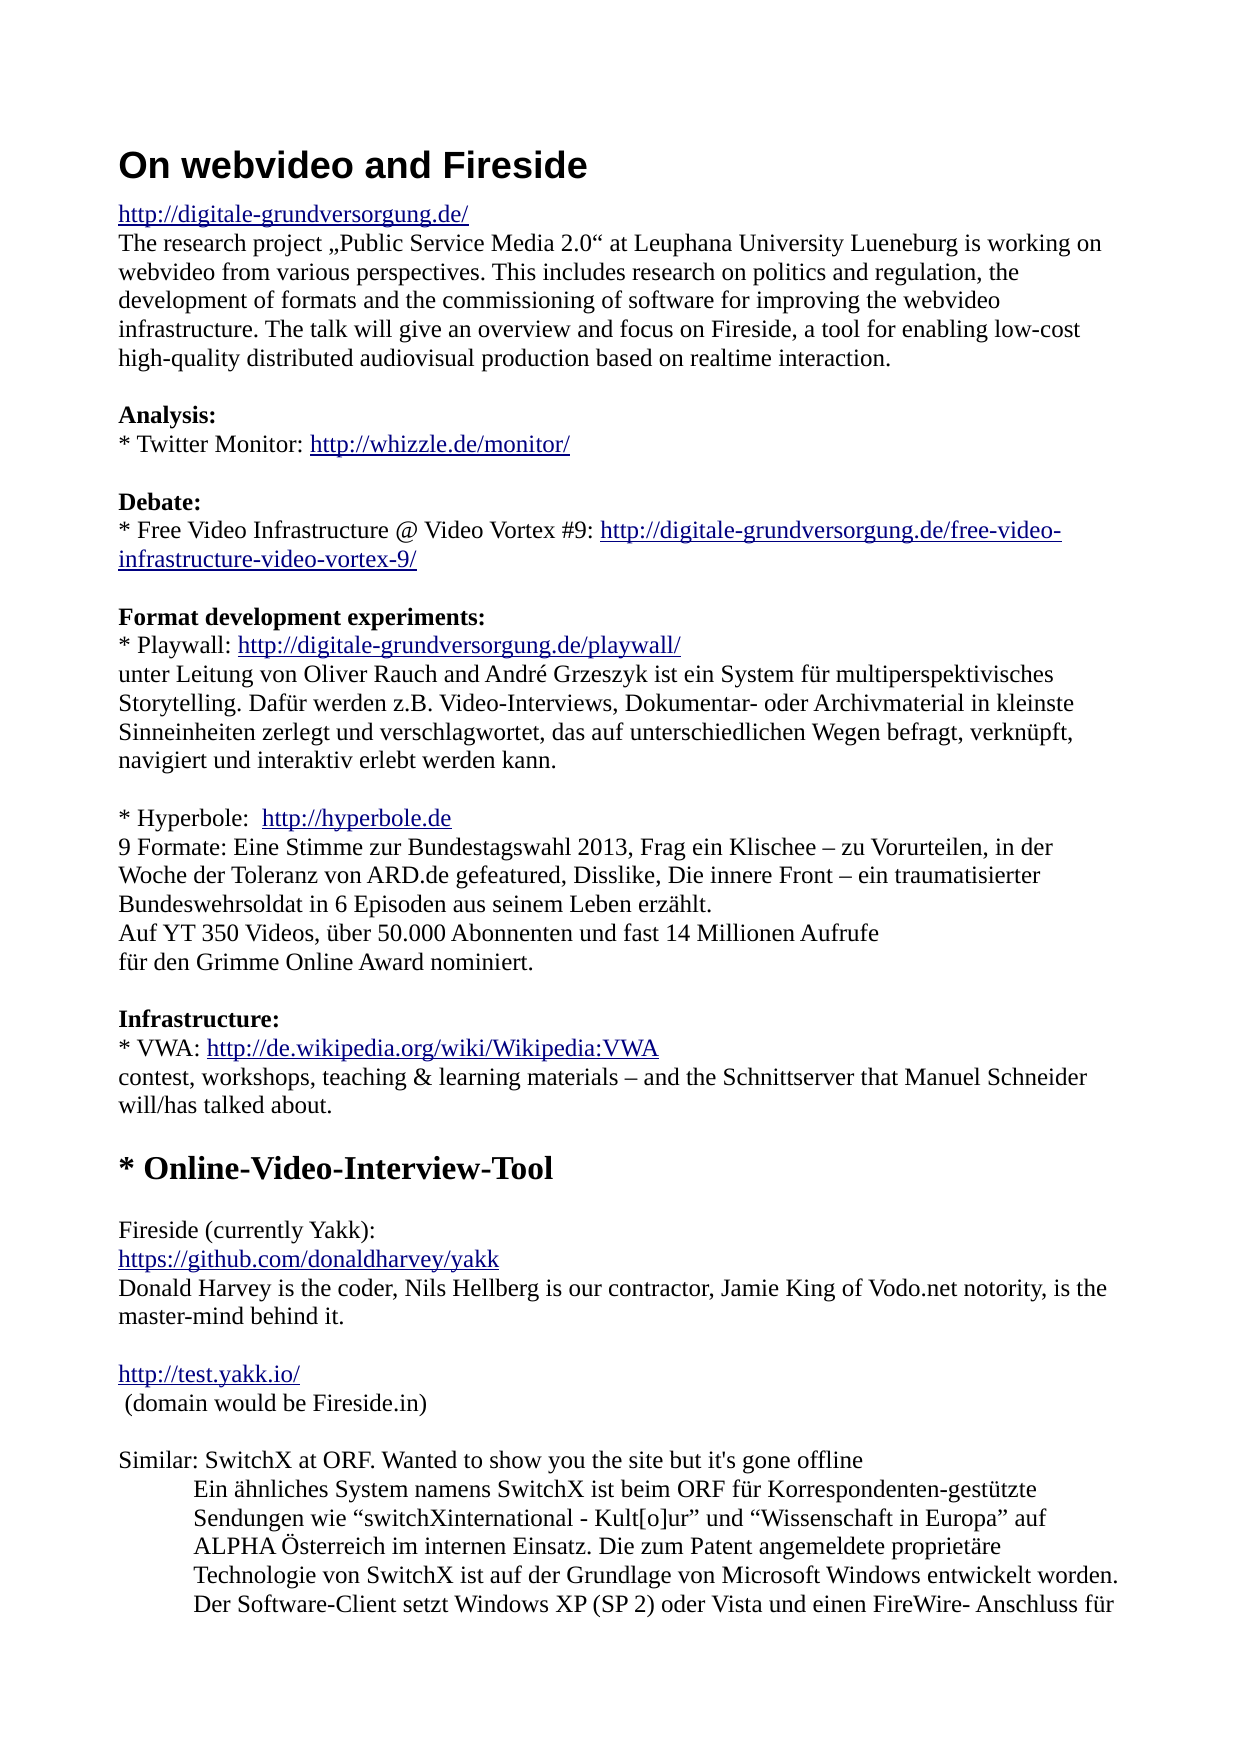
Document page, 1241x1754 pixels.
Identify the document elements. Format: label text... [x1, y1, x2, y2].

text * Twitter Monitor: http://whizzle.de/monitor/ [118, 429, 1122, 458]
text * Online-Video-Interview-Tool [118, 1148, 1122, 1186]
text * Playwall: http://digitale-grundversorgung.de/playwall/ [118, 631, 1122, 659]
text http://digitale-grundversorgung.de/ [118, 199, 1122, 228]
text Format development experiments: [118, 602, 1122, 631]
text Auf YT 350 Videos, über 50.000 Abonnenten und fast 14 Millionen Aufrufe [118, 918, 1122, 947]
text http://test.yakk.io/ [118, 1359, 1122, 1388]
subtitle On webvideo and Fireside [118, 143, 1122, 187]
text * Hyperbole: http://hyperbole.de [118, 803, 1122, 832]
text The research project „Public Service Media 2.0“ at Leuphana University Lueneburg is working on webvideo from various perspectives. This includes research on politics and regulation, the development of formats and the commissioning of software for improving the webvideo infrastructure. The talk will give an overview and focus on Fireside, a tool for enabling low-cost high-quality distributed audiovisual production based on realtime interaction. [118, 228, 1122, 372]
text Debate: [118, 487, 1122, 516]
text Fireside (currently Yakk): [118, 1215, 1122, 1244]
text * VWA: http://de.wikipedia.org/wiki/Wikipedia:VWA [118, 1033, 1122, 1062]
text https://github.com/donaldharvey/yakk [118, 1244, 1122, 1273]
text 9 Formate: Eine Stimme zur Bundestagswahl 2013, Frag ein Klischee – zu Vorurteilen, in der Woche der Toleranz von ARD.de gefeatured, Disslike, Die innere Front – ein traumatisierter Bundeswehrsoldat in 6 Episoden aus seinem Leben erzählt. [118, 832, 1122, 918]
text Analysis: [118, 401, 1122, 429]
text Similar: SwitchX at ORF. Wanted to show you the site but it's gone offline [118, 1445, 1122, 1474]
text Infrastructure: [118, 1004, 1122, 1033]
text (domain would be Fireside.in) [118, 1388, 1122, 1416]
text contest, workshops, teaching & learning materials – and the Schnittserver that Manuel Schneider will/has talked about. [118, 1062, 1122, 1119]
text für den Grimme Online Award nominiert. [118, 947, 1122, 976]
text unter Leitung von Oliver Rauch and André Grzeszyk ist ein System für multiperspektivisches Storytelling. Dafür werden z.B. Video-Interviews, Dokumentar- oder Archivmaterial in kleinste Sinneinheiten zerlegt und verschlagwortet, das auf unterschiedlichen Wegen befragt, verknüpft, navigiert und interaktiv erlebt werden kann. [118, 659, 1122, 774]
text Donald Harvey is the coder, Nils Hellberg is our contractor, Jamie King of Vodo.net notority, is the master-mind behind it. [118, 1273, 1122, 1330]
text Ein ähnliches System namens SwitchX ist beim ORF für Korrespondenten-gestützte Sendungen wie “switchXinternational - Kult[o]ur” und “Wissenschaft in Europa” auf ALPHA Österreich im internen Einsatz. Die zum Patent angemeldete proprietäre Technologie von SwitchX ist auf der Grundlage von Microsoft Windows entwickelt worden. Der Software-Client setzt Windows XP (SP 2) oder Vista und einen FireWire- Anschluss für [193, 1474, 1122, 1618]
text * Free Video Infrastructure @ Video Vortex #9: http://digitale-grundversorgung.de/free-video-infrastructure-video-vortex-9/ [118, 516, 1122, 573]
